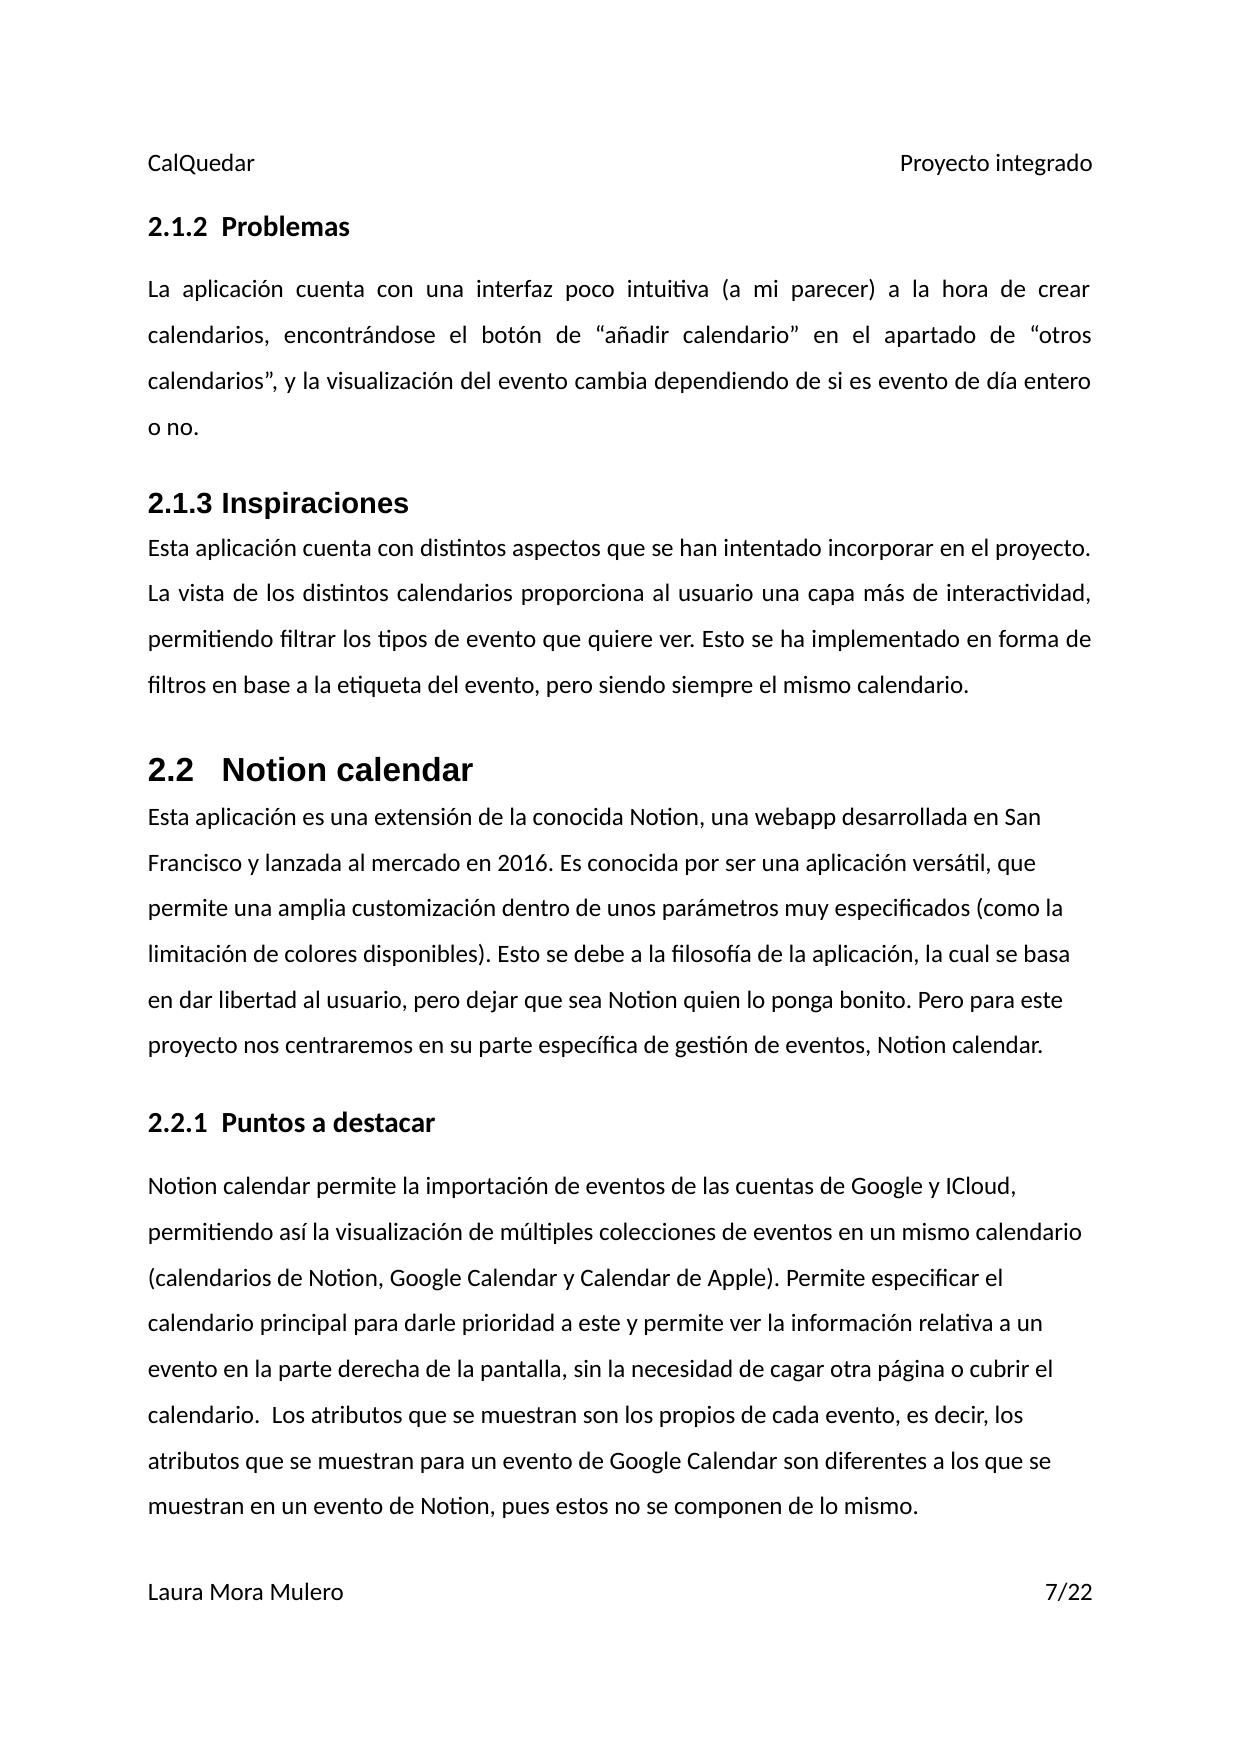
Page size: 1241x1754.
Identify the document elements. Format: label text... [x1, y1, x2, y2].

text Notion calendar permite la importación de eventos de las cuentas de Google y ICloud, permitiendo así la visualización de múltiples colecciones de eventos en un mismo calendario (calendarios de Notion, Google Calendar y Calendar de Apple). Permite especificar el calendario principal para darle prioridad a este y permite ver la información relativa a un evento en la parte derecha de la pantalla, sin la necesidad de cagar otra página o cubrir el calendario. Los atributos que se muestran son los propios de cada evento, es decir, los atributos que se muestran para un evento de Google Calendar son diferentes a los que se muestran en un evento de Notion, pues estos no se componen de lo mismo. [148, 1170, 1093, 1521]
subtitle Notion calendar [148, 750, 1093, 788]
text La aplicación cuenta con una interfaz poco intuitiva (a mi parecer) a la hora de crear calendarios, encontrándose el botón de “añadir calendario” en el apartado de “otros calendarios”, y la visualización del evento cambia dependiendo de si es evento de día entero o no. [148, 273, 1093, 441]
text Esta aplicación es una extensión de la conocida Notion, una webapp desarrollada en San Francisco y lanzada al mercado en 2016. Es conocida por ser una aplicación versátil, que permite una amplia customización dentro de unos parámetros muy especificados (como la limitación de colores disponibles). Esto se debe a la filosofía de la aplicación, la cual se basa en dar libertad al usuario, pero dejar que sea Notion quien lo ponga bonito. Pero para este proyecto nos centraremos en su parte específica de gestión de eventos, Notion calendar. [148, 801, 1093, 1060]
text Esta aplicación cuenta con distintos aspectos que se han intentado incorporar en el proyecto. La vista de los distintos calendarios proporciona al usuario una capa más de interactividad, permitiendo filtrar los tipos de evento que quiere ver. Esto se ha implementado en forma de filtros en base a la etiqueta del evento, pero siendo siempre el mismo calendario. [148, 532, 1093, 699]
subtitle Puntos a destacar [148, 1104, 1093, 1140]
subtitle Problemas [148, 208, 1093, 243]
subtitle Inspiraciones [148, 486, 1093, 519]
